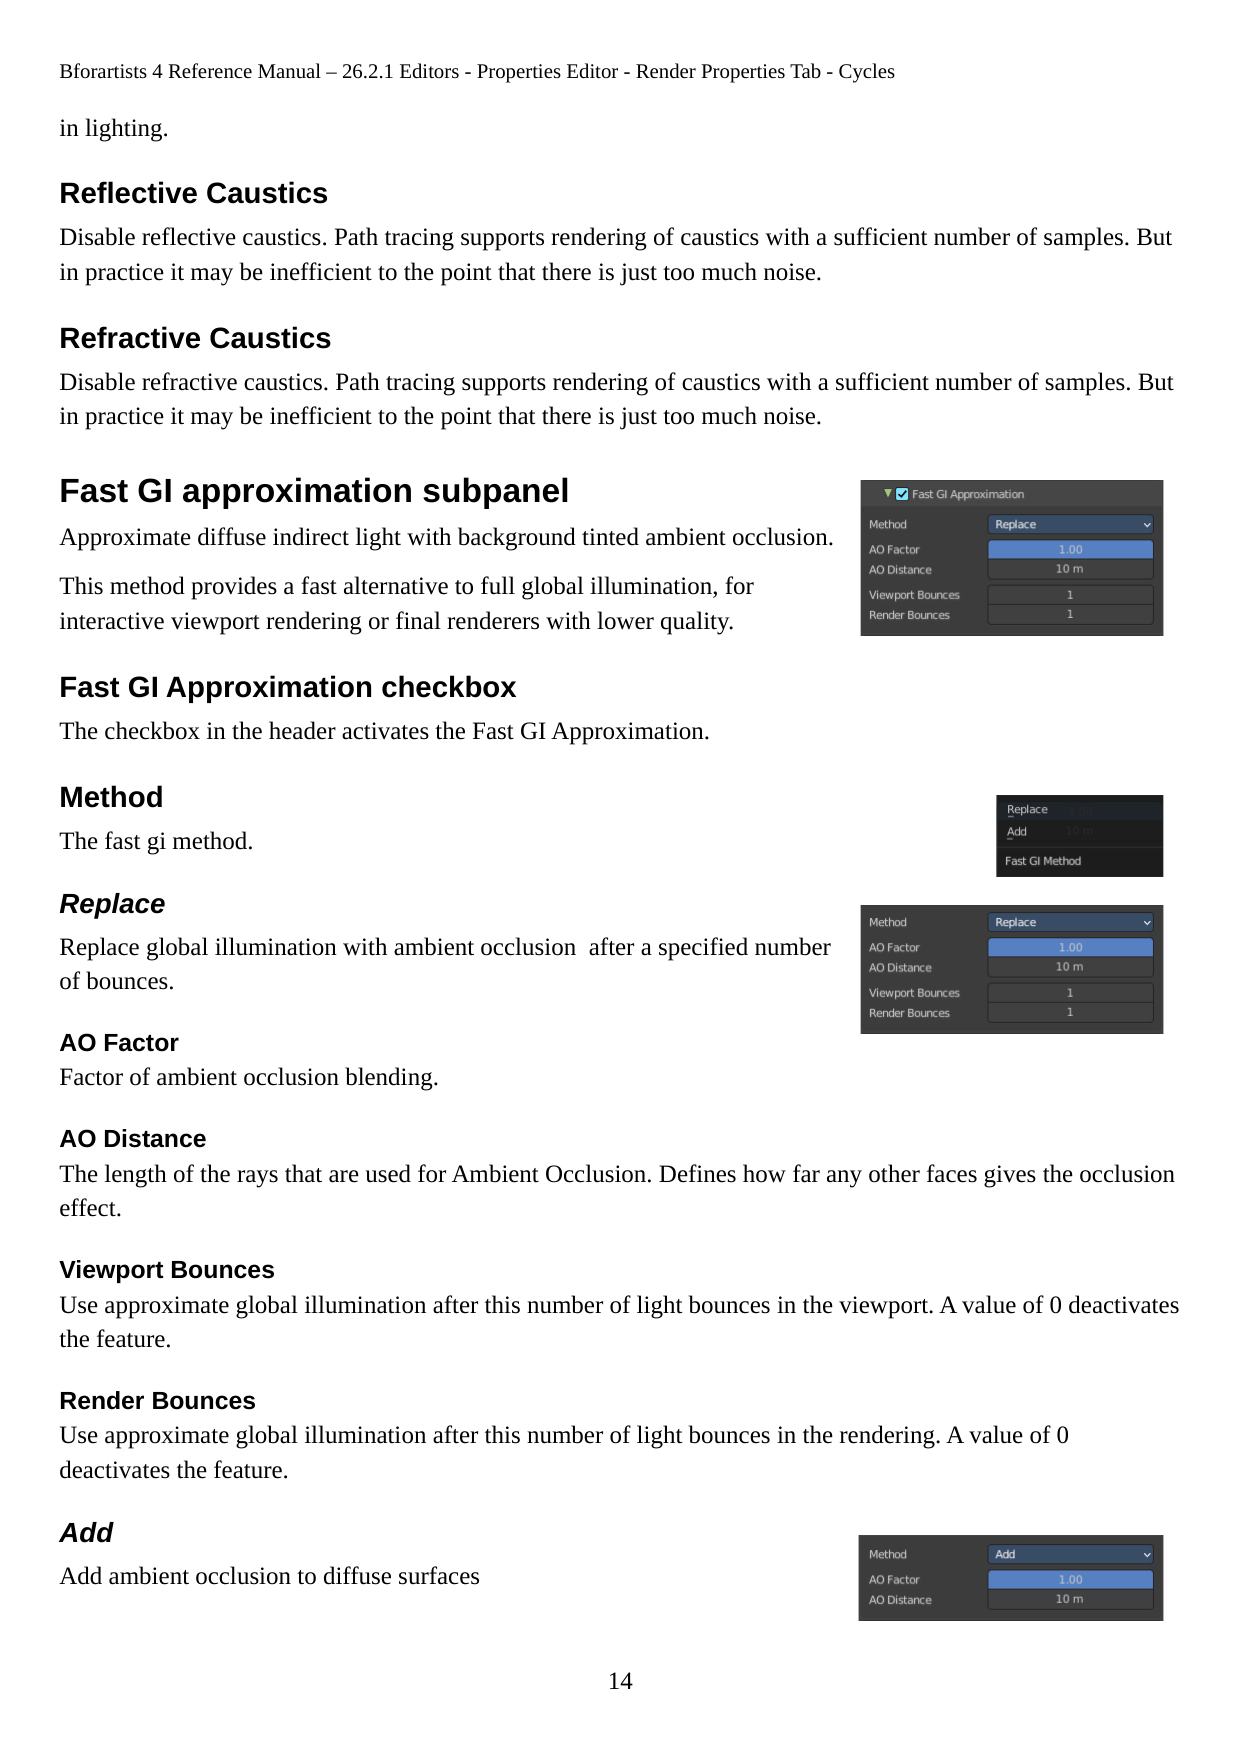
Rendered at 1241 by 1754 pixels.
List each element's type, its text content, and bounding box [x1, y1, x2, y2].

text Use approximate global illumination after this number of light bounces in the rendering. A value of 0 deactivates the feature. [59, 1421, 1181, 1484]
subtitle Refractive Caustics [59, 321, 1181, 354]
subtitle AO Factor [59, 1028, 1181, 1056]
subtitle Method [59, 779, 1181, 813]
subtitle Fast GI approximation subpanel [59, 471, 1181, 510]
text The length of the rays that are used for Ambient Occlusion. Defines how far any other faces gives the occlusion effect. [59, 1159, 1181, 1222]
picture [996, 795, 1164, 877]
subtitle AO Distance [59, 1124, 1181, 1153]
subtitle Fast GI Approximation checkbox [59, 669, 1181, 703]
subtitle Replace [59, 887, 1181, 919]
picture [860, 480, 1164, 636]
text The fast gi method. [59, 826, 996, 854]
text in lighting. [59, 113, 1181, 141]
subtitle Add [59, 1517, 1181, 1548]
text Use approximate global illumination after this number of light bounces in the viewport. A value of 0 deactivates the feature. [59, 1290, 1181, 1353]
picture [860, 905, 1164, 1034]
text This method provides a fast alternative to full global illumination, for interactive viewport rendering or final renderers with lower quality. [59, 571, 860, 635]
text Disable reflective caustics. Path tracing supports rendering of caustics with a sufficient number of samples. But in practice it may be inefficient to the point that there is just too much noise. [59, 222, 1181, 286]
text The checkbox in the header activates the Fast GI Approximation. [59, 716, 1181, 744]
text Add ambient occlusion to diffuse surfaces [59, 1561, 858, 1590]
picture [858, 1535, 1164, 1621]
subtitle Reflective Caustics [59, 176, 1181, 210]
text [1164, 826, 1181, 854]
subtitle Render Bounces [59, 1386, 1181, 1414]
subtitle Viewport Bounces [59, 1255, 1181, 1283]
text Approximate diffuse indirect light with background tinted ambient occlusion. [59, 522, 860, 551]
text Replace global illumination with ambient occlusion after a specified number of bounces. [59, 932, 860, 995]
text Disable refractive caustics. Path tracing supports rendering of caustics with a sufficient number of samples. But in practice it may be inefficient to the point that there is just too much noise. [59, 367, 1181, 430]
text Factor of ambient occlusion blending. [59, 1062, 1181, 1091]
